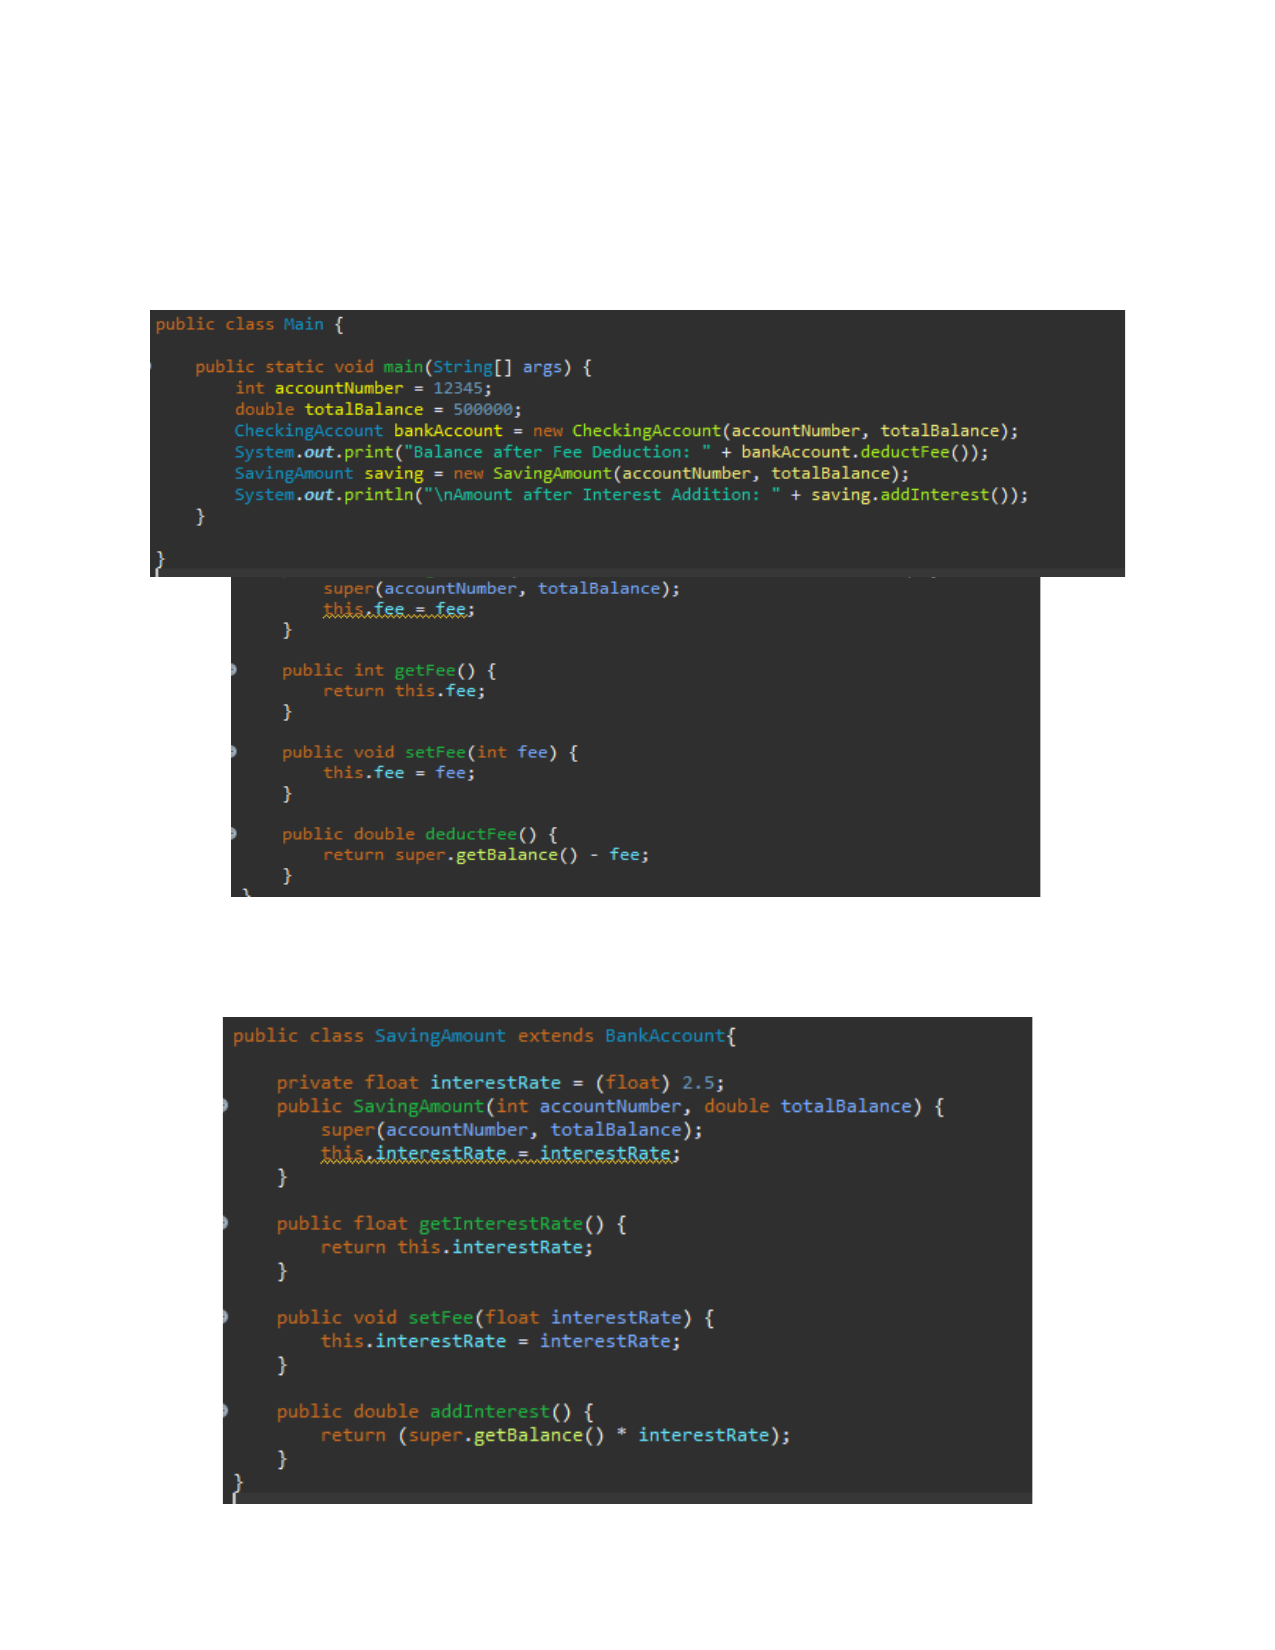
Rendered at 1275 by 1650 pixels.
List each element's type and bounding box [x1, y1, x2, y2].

picture [222, 1017, 1033, 1504]
picture [150, 310, 1125, 897]
